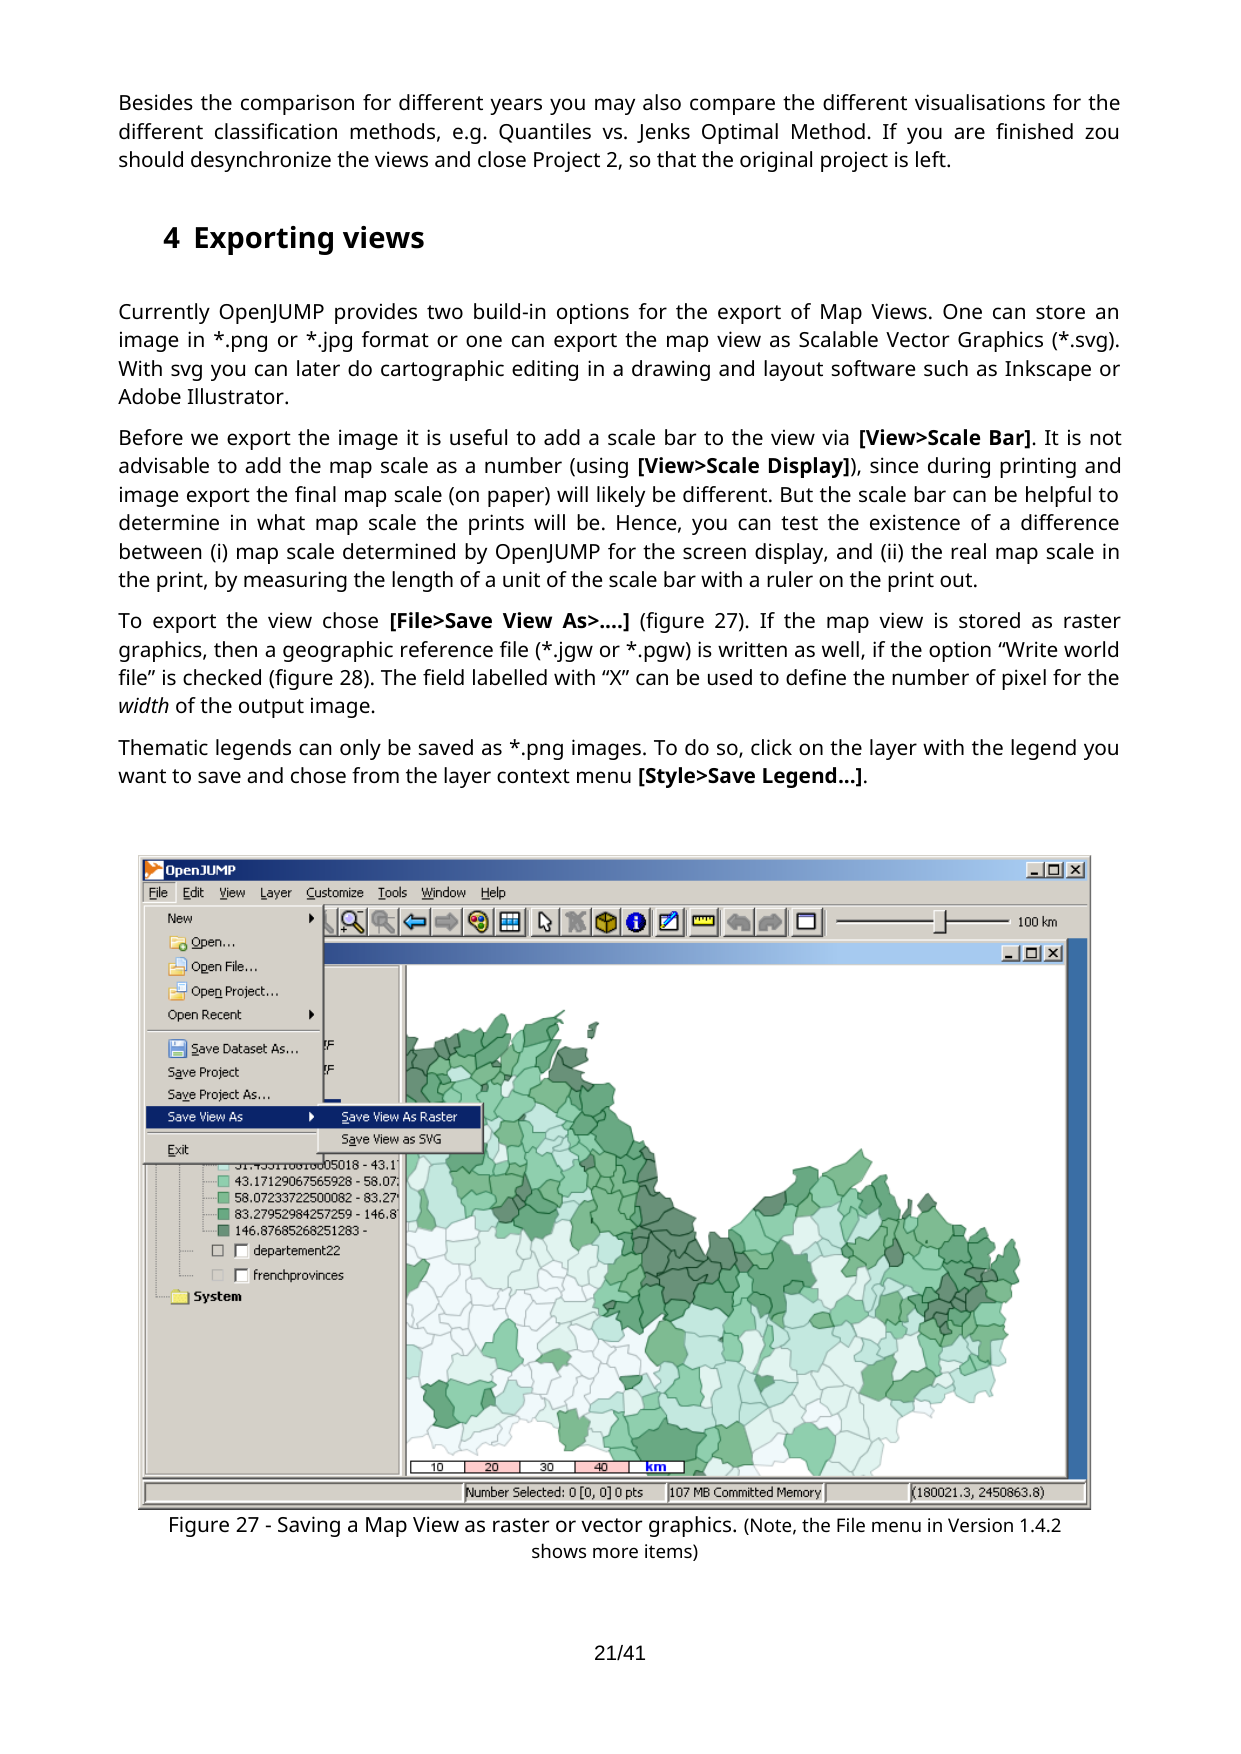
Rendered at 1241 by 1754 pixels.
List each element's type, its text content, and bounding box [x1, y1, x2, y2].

picture [138, 855, 1092, 1510]
text Thematic legends can only be saved as *.png images. To do so, click on the layer with the legend you want to save and chose from the layer context menu [Style>Save Legend...]. [118, 733, 1122, 789]
text Currently OpenJUMP provides two build-in options for the export of Map Views. One can store an image in *.png or *.jpg format or one can export the map view as Scalable Vector Graphics (*.svg). With svg you can later do cartographic editing in a drawing and layout software such as Inkscape or Adobe Illustrator. [118, 297, 1122, 411]
text Besides the comparison for different years you may also compare the different visualisations for the different classification methods, e.g. Quantiles vs. Jenks Optimal Method. If you are finished zou should desynchronize the views and close Project 2, so that the original project is left. [118, 88, 1122, 174]
text Figure 27 - Saving a Map View as raster or vector graphics. (Note, the File menu in Version 1.4.2 shows more items) [154, 1510, 1075, 1564]
text Before we export the image it is useful to add a scale bar to the view via [View>Scale Bar]. It is not advisable to add the map scale as a number (using [View>Scale Display]), since during printing and image export the final map scale (on paper) will likely be different. But the scale bar can be helpful to determine in what map scale the prints will be. Hence, you can test the existence of a difference between (i) map scale determined by OpenJUMP for the screen display, and (ii) the real map scale in the print, by measuring the length of a unit of the scale bar with a ruler on the print out. [118, 423, 1122, 594]
text To export the view chose [File>Save View As>....] (figure 27). If the map view is stored as raster graphics, then a geographic reference file (*.jgw or *.pgw) is written as well, if the option “Write world file” is checked (figure 28). The field labelled with “X” can be used to define the number of pixel for the width of the output image. [118, 606, 1122, 720]
list Exporting views [156, 218, 1122, 257]
